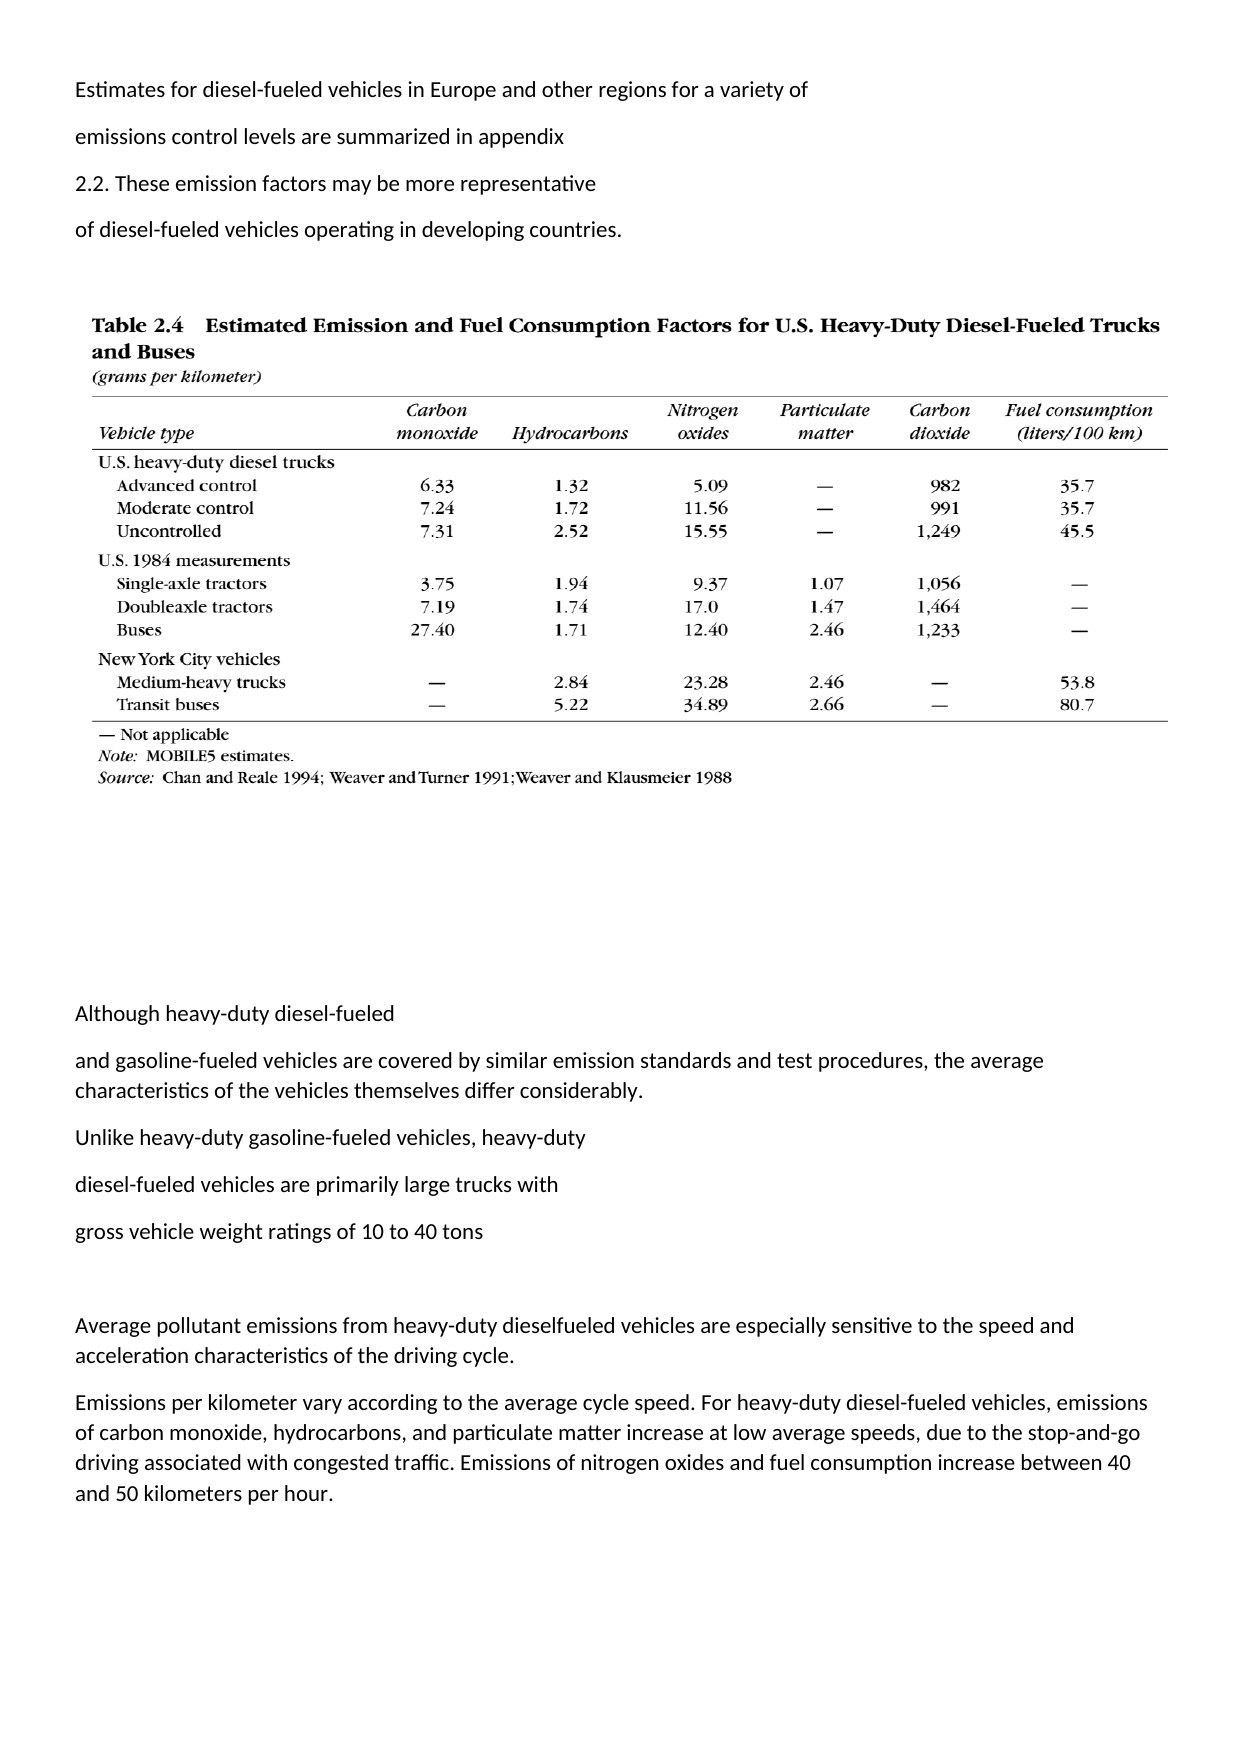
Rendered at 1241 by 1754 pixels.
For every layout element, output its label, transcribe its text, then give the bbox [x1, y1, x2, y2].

text Estimates for diesel-fueled vehicles in Europe and other regions for a variety of [75, 75, 1165, 103]
picture [82, 305, 1173, 791]
text Emissions per kilometer vary according to the average cycle speed. For heavy-duty diesel-fueled vehicles, emissions of carbon monoxide, hydrocarbons, and particulate matter increase at low average speeds, due to the stop-and-go driving associated with congested traffic. Emissions of nitrogen oxides and fuel consumption increase between 40 and 50 kilometers per hour. [75, 1388, 1165, 1507]
text of diesel-fueled vehicles operating in developing countries. [75, 216, 1165, 244]
text Unlike heavy-duty gasoline-fueled vehicles, heavy-duty [75, 1123, 1165, 1152]
text Average pollutant emissions from heavy-duty dieselfueled vehicles are especially sensitive to the speed and acceleration characteristics of the driving cycle. [75, 1311, 1165, 1369]
text and gasoline-fueled vehicles are covered by similar emission standards and test procedures, the average characteristics of the vehicles themselves differ considerably. [75, 1046, 1165, 1105]
text diesel-fueled vehicles are primarily large trucks with [75, 1170, 1165, 1198]
text 2.2. These emission factors may be more representative [75, 169, 1165, 197]
text emissions control levels are summarized in appendix [75, 122, 1165, 150]
text Although heavy-duty diesel-fueled [75, 999, 1165, 1028]
text gross vehicle weight ratings of 10 to 40 tons [75, 1217, 1165, 1245]
